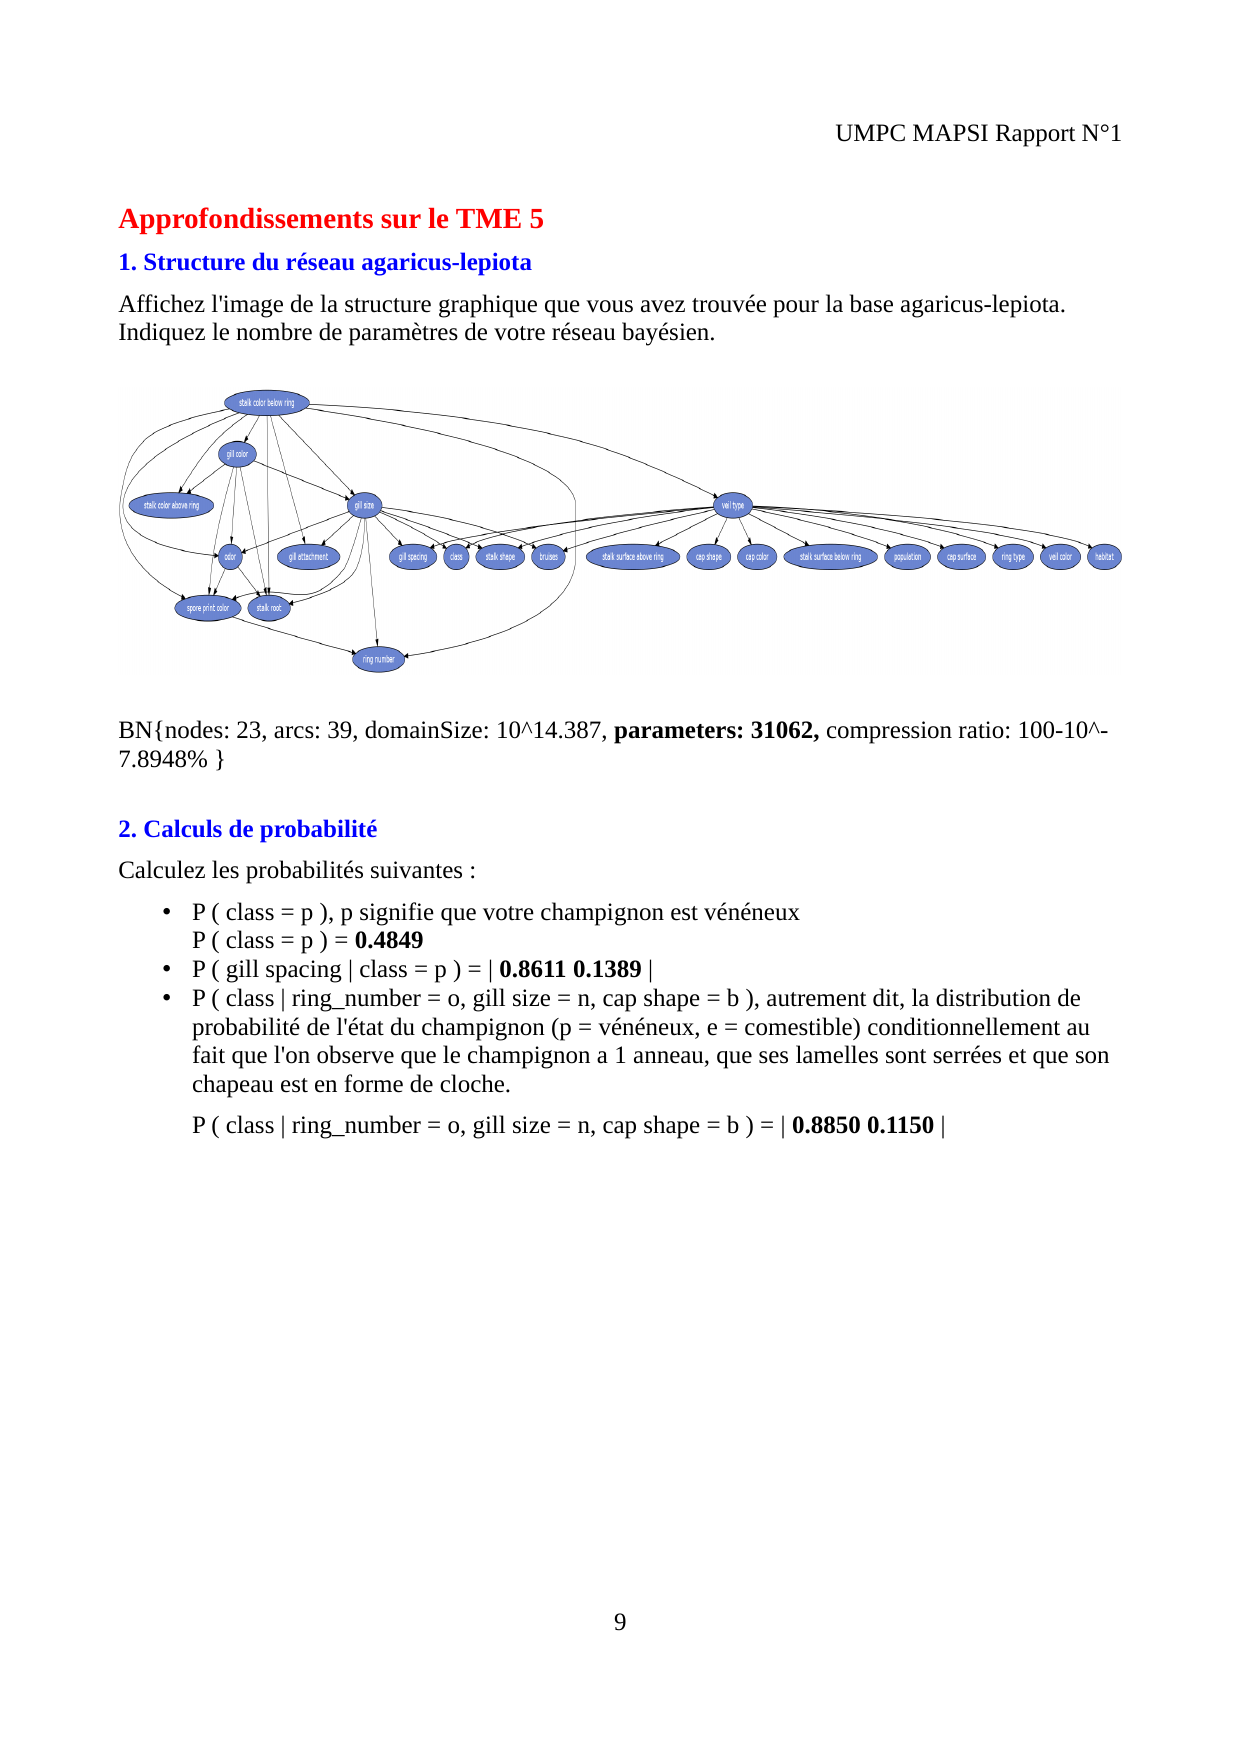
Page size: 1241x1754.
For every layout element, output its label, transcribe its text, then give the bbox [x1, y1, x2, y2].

text Affichez l'image de la structure graphique que vous avez trouvée pour la base agaricus-lepiota. Indiquez le nombre de paramètres de votre réseau bayésien. [118, 289, 1122, 375]
list P ( class | ring_number = o, gill size = n, cap shape = b ) = | 0.8850 0.1150 | [162, 1110, 1122, 1139]
text 1. Structure du réseau agaricus-lepiota [118, 247, 1122, 276]
text Calculez les probabilités suivantes : [118, 855, 1122, 884]
text BN{nodes: 23, arcs: 39, domainSize: 10^14.387, parameters: 31062, compression ratio: 100-10^-7.8948% } [118, 715, 1122, 773]
list P ( gill spacing | class = p ) = | 0.8611 0.1389 | [162, 954, 1122, 983]
list P ( class = p ) = 0.4849 [162, 925, 1122, 954]
text 2. Calculs de probabilité [118, 785, 1122, 843]
list P ( class = p ), p signifie que votre champignon est vénéneux [162, 897, 1122, 925]
subtitle Approfondissements sur le TME 5 [118, 201, 1122, 235]
picture [118, 387, 1123, 675]
list P ( class | ring_number = o, gill size = n, cap shape = b ), autrement dit, la distribution de probabilité de l'état du champignon (p = vénéneux, e = comestible) conditionnellement au fait que l'on observe que le champignon a 1 anneau, que ses lamelles sont serrées et que son chapeau est en forme de cloche. [162, 983, 1122, 1098]
